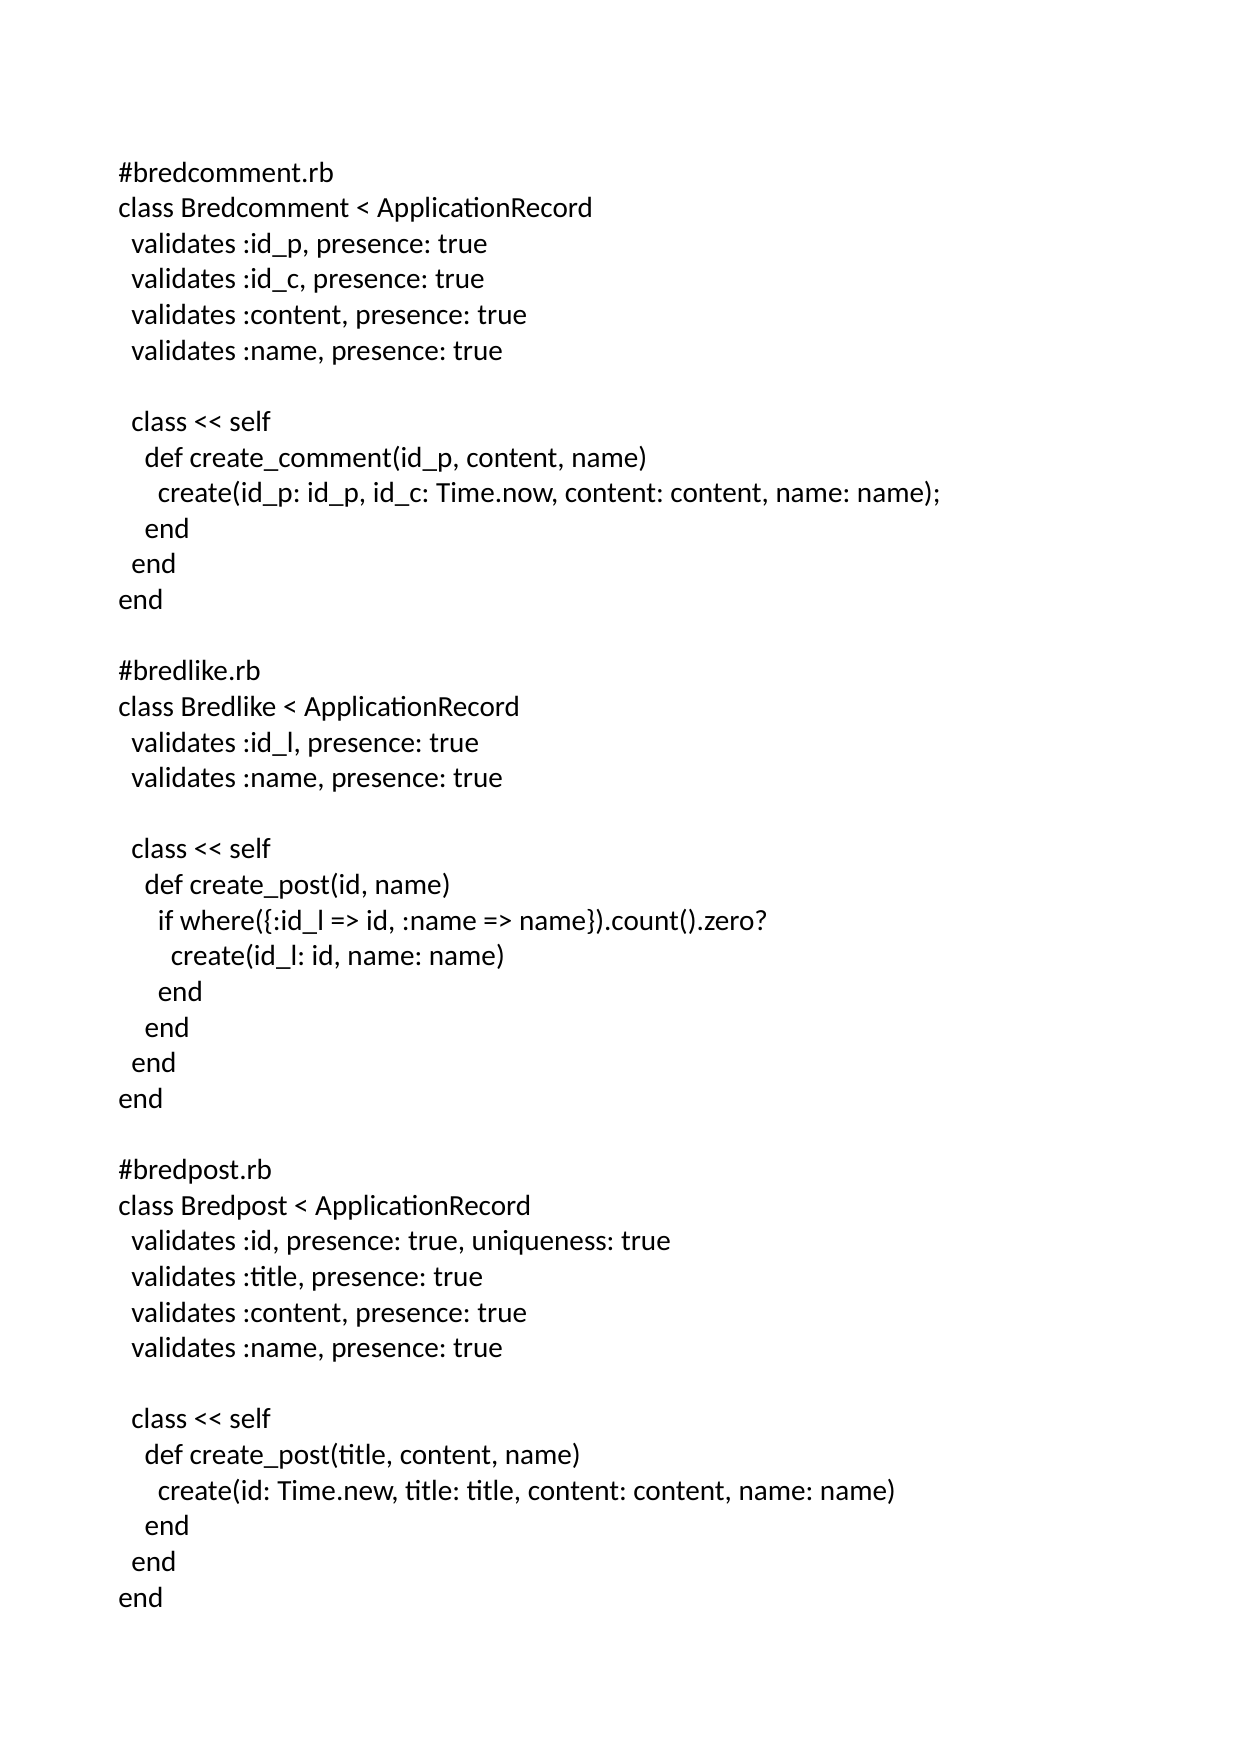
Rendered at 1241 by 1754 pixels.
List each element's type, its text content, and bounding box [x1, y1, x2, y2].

text validates :content, presence: true [118, 1294, 1122, 1329]
text end [118, 1044, 1122, 1080]
text class Bredcomment < ApplicationRecord [118, 189, 1122, 225]
text end [118, 510, 1122, 546]
text validates :content, presence: true [118, 296, 1122, 332]
text end [118, 546, 1122, 581]
text def create_comment(id_p, content, name) [118, 439, 1122, 474]
text end [118, 1009, 1122, 1044]
text class << self [118, 1401, 1122, 1436]
text class Bredlike < ApplicationRecord [118, 688, 1122, 724]
text end [118, 581, 1122, 617]
text end [118, 973, 1122, 1009]
text end [118, 1080, 1122, 1116]
text class << self [118, 831, 1122, 866]
text def create_post(title, content, name) [118, 1436, 1122, 1472]
text class << self [118, 403, 1122, 439]
text end [118, 1579, 1122, 1614]
text validates :title, presence: true [118, 1258, 1122, 1294]
text class Bredpost < ApplicationRecord [118, 1187, 1122, 1222]
text validates :id_p, presence: true [118, 225, 1122, 261]
text #bredpost.rb [118, 1151, 1122, 1187]
text end [118, 1543, 1122, 1579]
text validates :id_l, presence: true [118, 724, 1122, 759]
text create(id_p: id_p, id_c: Time.now, content: content, name: name); [118, 474, 1122, 510]
text if where({:id_l => id, :name => name}).count().zero? [118, 902, 1122, 937]
text end [118, 1507, 1122, 1543]
text def create_post(id, name) [118, 866, 1122, 902]
text validates :id_c, presence: true [118, 261, 1122, 296]
text create(id: Time.new, title: title, content: content, name: name) [118, 1472, 1122, 1507]
text validates :name, presence: true [118, 759, 1122, 795]
text create(id_l: id, name: name) [118, 937, 1122, 973]
text #bredlike.rb [118, 652, 1122, 688]
text validates :id, presence: true, uniqueness: true [118, 1222, 1122, 1258]
text validates :name, presence: true [118, 1329, 1122, 1365]
text validates :name, presence: true [118, 332, 1122, 367]
text #bredcomment.rb [118, 154, 1122, 189]
